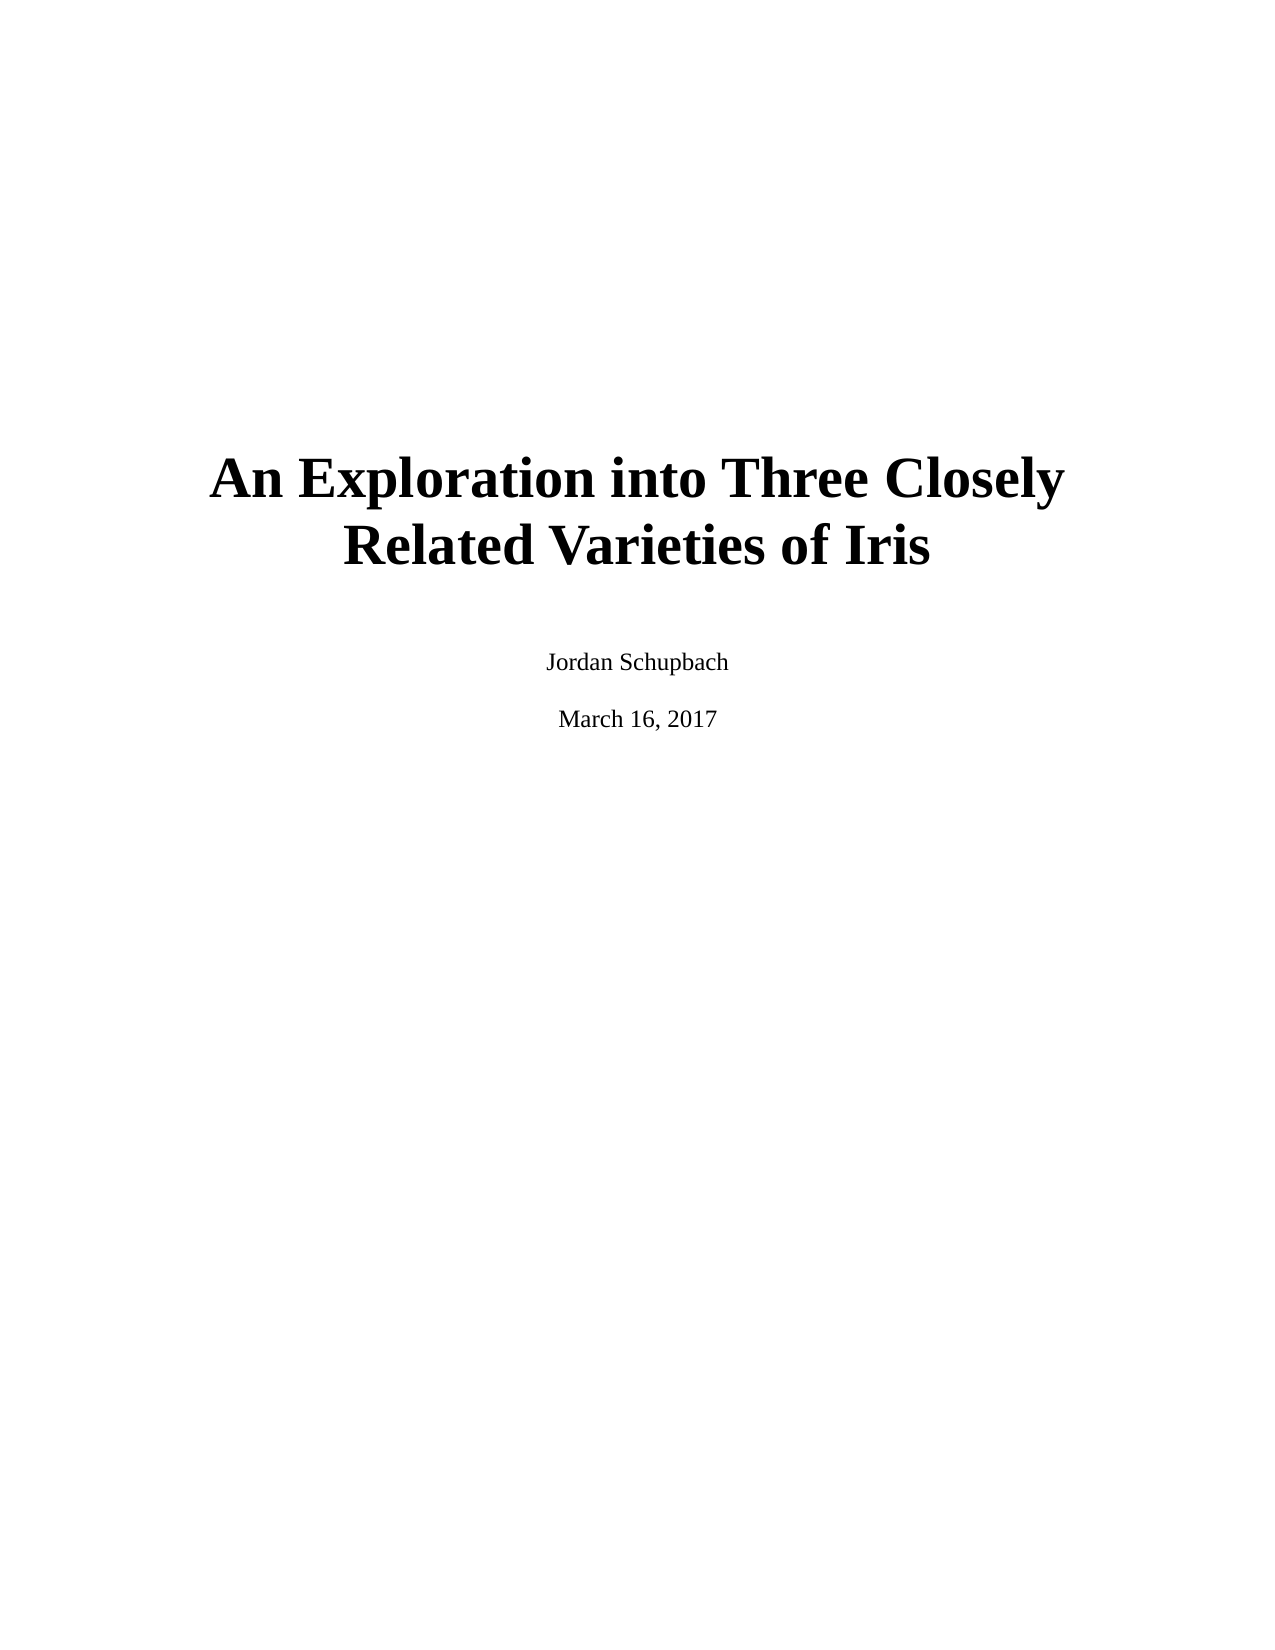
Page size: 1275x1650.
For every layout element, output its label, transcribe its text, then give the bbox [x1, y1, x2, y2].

title An Exploration into Three Closely Related Varieties of Iris [150, 443, 1125, 577]
text March 16, 2017 [150, 704, 1125, 733]
text Jordan Schupbach [150, 647, 1125, 676]
